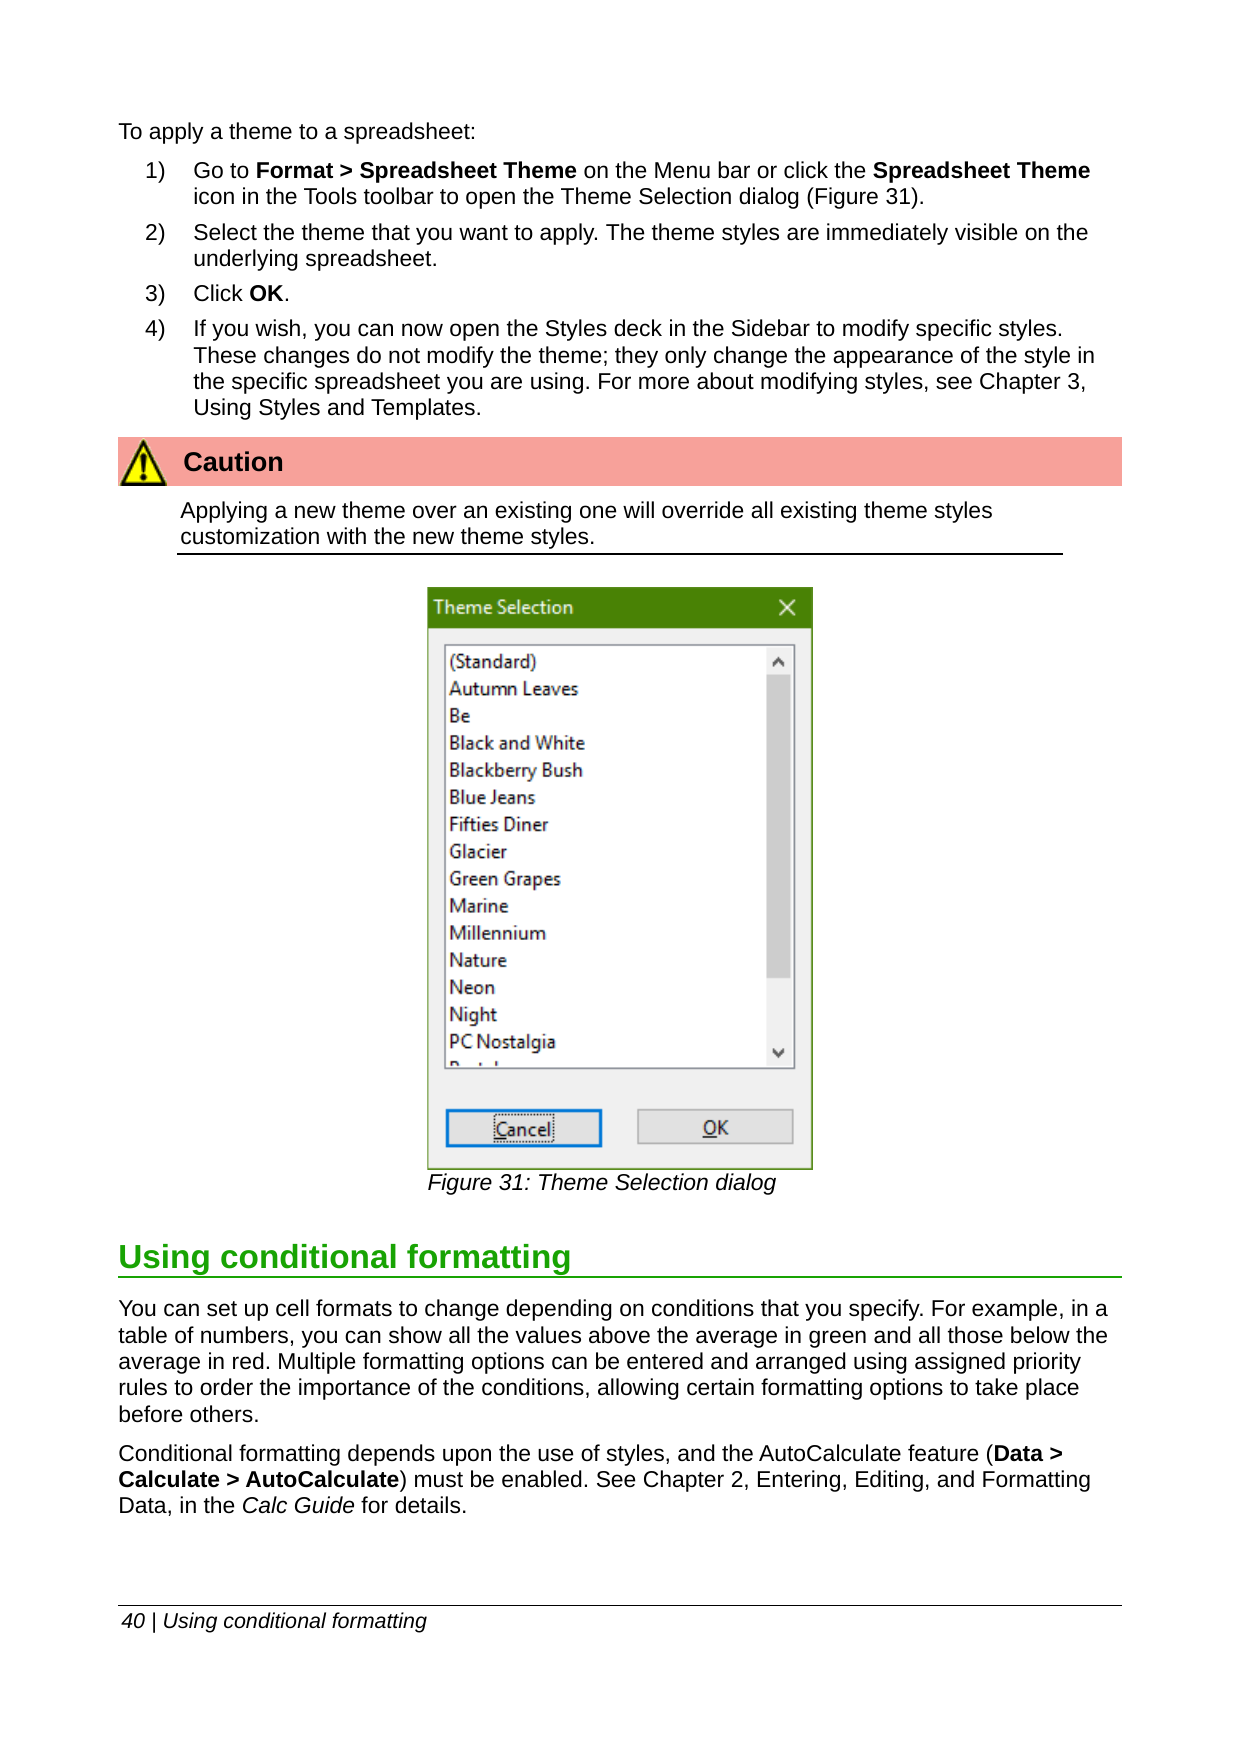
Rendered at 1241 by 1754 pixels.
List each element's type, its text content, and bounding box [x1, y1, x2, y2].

text Conditional formatting depends upon the use of styles, and the AutoCalculate feature (Data > Calculate > AutoCalculate) must be enabled. See Chapter 2, Entering, Editing, and Formatting Data, in the Calc Guide for details. [118, 1439, 1122, 1519]
subtitle Using conditional formatting [118, 1237, 1122, 1276]
text You can set up cell formats to change depending on conditions that you specify. For example, in a table of numbers, you can show all the values above the average in green and all those below the average in red. Multiple formatting options can be entered and arranged using assigned priority rules to order the importance of the conditions, allowing certain formatting options to take place before others. [118, 1295, 1122, 1427]
list To apply a theme to a spreadsheet: [118, 118, 1122, 144]
picture [119, 438, 167, 486]
text Figure 31: Theme Selection dialog [427, 1170, 813, 1196]
text Applying a new theme over an existing one will override all existing theme styles customization with the new theme styles. [177, 494, 1063, 553]
subtitle Caution [118, 437, 1122, 486]
list Go to Format > Spreadsheet Theme on the Menu bar or click the Spreadsheet Theme icon in the Tools toolbar to open the Theme Selection dialog (Figure 31). [165, 157, 1122, 210]
list Select the theme that you want to apply. The theme styles are immediately visible on the underlying spreadsheet. [165, 218, 1122, 271]
picture [427, 587, 813, 1170]
list Click OK. [165, 280, 1122, 306]
list If you wish, you can now open the Styles deck in the Sidebar to modify specific styles. These changes do not modify the theme; they only change the appearance of the style in the specific spreadsheet you are using. For more about modifying styles, see Chapter 3, Using Styles and Templates. [165, 315, 1122, 421]
